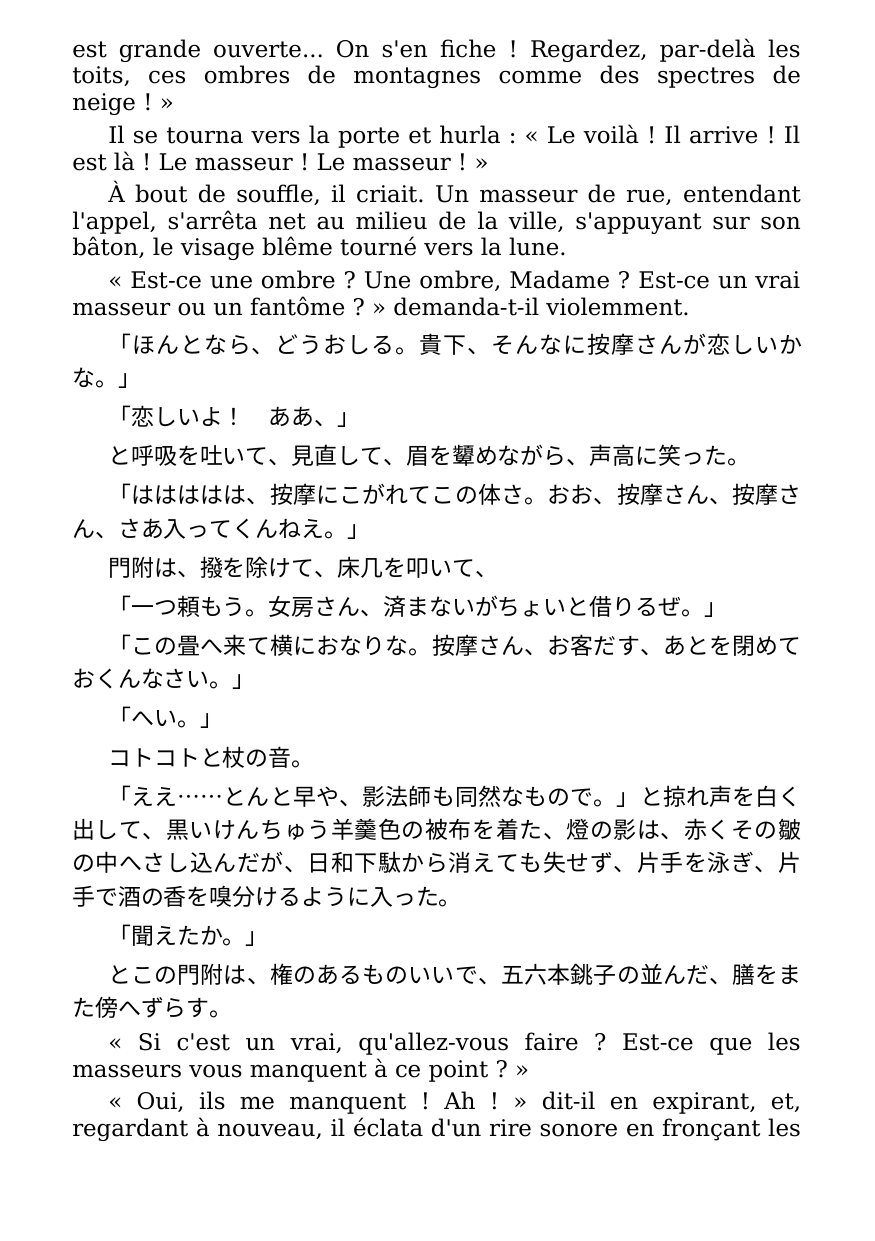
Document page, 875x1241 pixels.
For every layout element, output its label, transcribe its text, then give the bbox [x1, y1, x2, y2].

text 「一つ頼もう。女房さん、済まないがちょいと借りるぜ。」 [72, 589, 802, 622]
text 「ええ……とんと早や、影法師も同然なもので。」と掠れ声を白く出して、黒いけんちゅう羊羹色の被布を着た、燈の影は、赤くその皺の中へさし込んだが、日和下駄から消えても失せず、片手を泳ぎ、片手で酒の香を嗅分けるように入った。 [72, 779, 802, 912]
text 「ほんとなら、どうおしる。貴下、そんなに按摩さんが恋しいかな。」 [72, 326, 802, 393]
text 「聞えたか。」 [72, 917, 802, 951]
text À bout de souffle, il criait. Un masseur de rue, entendant l'appel, s'arrêta net au milieu de la ville, s'appuyant sur son bâton, le visage blême tourné vers la lune. [72, 181, 802, 261]
text 「この畳へ来て横におなりな。按摩さん、お客だす、あとを閉めておくんなさい。」 [72, 628, 802, 694]
text 門附は、撥を除けて、床几を叩いて、 [72, 549, 802, 583]
text Il se tourna vers la porte et hurla : « Le voilà ! Il arrive ! Il est là ! Le masseur ! Le masseur ! » [72, 122, 802, 175]
text « Est-ce une ombre ? Une ombre, Madame ? Est-ce un vrai masseur ou un fantôme ? » demanda-t-il violemment. [72, 267, 802, 321]
text と呼吸を吐いて、見直して、眉を顰めながら、声高に笑った。 [72, 438, 802, 471]
text 「ははははは、按摩にこがれてこの体さ。おお、按摩さん、按摩さん、さあ入ってくんねえ。」 [72, 477, 802, 544]
text 「へい。」 [72, 700, 802, 733]
text 「恋しいよ！ ああ、」 [72, 399, 802, 432]
text est grande ouverte... On s'en fiche ! Regardez, par-delà les toits, ces ombres de montagnes comme des spectres de neige ! » [72, 36, 802, 116]
text « Oui, ils me manquent ! Ah ! » dit-il en expirant, et, regardant à nouveau, il éclata d'un rire sonore en fronçant les [72, 1088, 802, 1142]
text コトコトと杖の音。 [72, 739, 802, 773]
text とこの門附は、権のあるものいいで、五六本銚子の並んだ、膳をまた傍へずらす。 [72, 957, 802, 1023]
text « Si c'est un vrai, qu'allez-vous faire ? Est-ce que les masseurs vous manquent à ce point ? » [72, 1029, 802, 1082]
